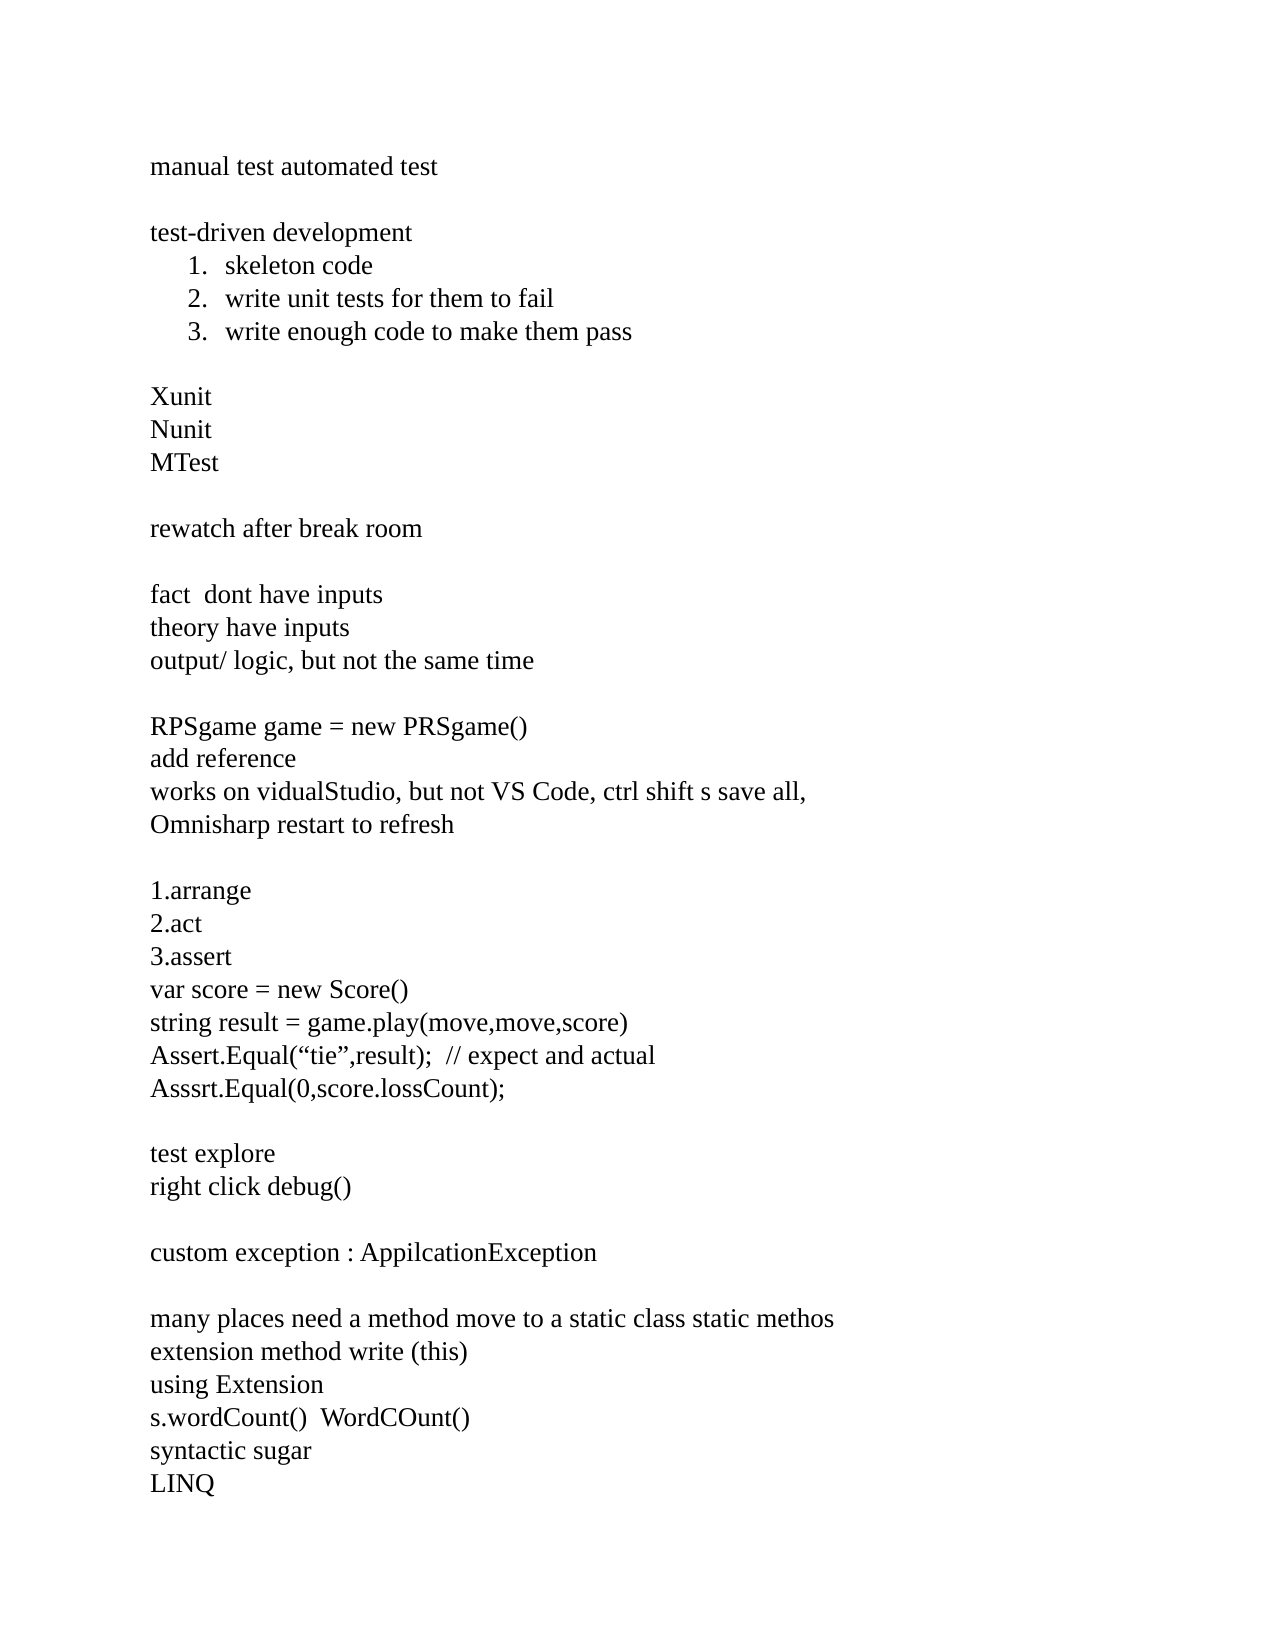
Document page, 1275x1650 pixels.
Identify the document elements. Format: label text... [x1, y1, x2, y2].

text Omnisharp restart to refresh [150, 808, 1125, 839]
text fact dont have inputs [150, 578, 1125, 609]
text works on vidualStudio, but not VS Code, ctrl shift s save all, [150, 775, 1125, 807]
text RPSgame game = new PRSgame() [150, 709, 1125, 741]
text 2.act [150, 907, 1125, 938]
text 3.assert [150, 940, 1125, 971]
text test-driven development [150, 216, 1125, 247]
text custom exception : AppilcationException [150, 1236, 1125, 1267]
text theory have inputs [150, 611, 1125, 642]
text output/ logic, but not the same time [150, 644, 1125, 675]
text Nunit [150, 413, 1125, 444]
text extension method write (this) [150, 1335, 1125, 1366]
text s.wordCount() WordCOunt() [150, 1401, 1125, 1432]
text using Extension [150, 1368, 1125, 1399]
text syntactic sugar [150, 1434, 1125, 1465]
text 1.arrange [150, 874, 1125, 905]
text Asssrt.Equal(0,score.lossCount); [150, 1072, 1125, 1103]
text add reference [150, 742, 1125, 774]
text LINQ [150, 1467, 1125, 1498]
list write unit tests for them to fail [187, 282, 1125, 313]
list skeleton code [187, 249, 1125, 280]
text test explore [150, 1137, 1125, 1169]
text Xunit [150, 380, 1125, 412]
text MTest [150, 446, 1125, 477]
text var score = new Score() [150, 973, 1125, 1004]
text right click debug() [150, 1170, 1125, 1202]
text rewatch after break room [150, 512, 1125, 543]
list write enough code to make them pass [187, 314, 1125, 346]
text string result = game.play(move,move,score) [150, 1006, 1125, 1037]
text manual test automated test [150, 150, 1125, 181]
text many places need a method move to a static class static methos [150, 1302, 1125, 1333]
text Assert.Equal(“tie”,result); // expect and actual [150, 1039, 1125, 1070]
